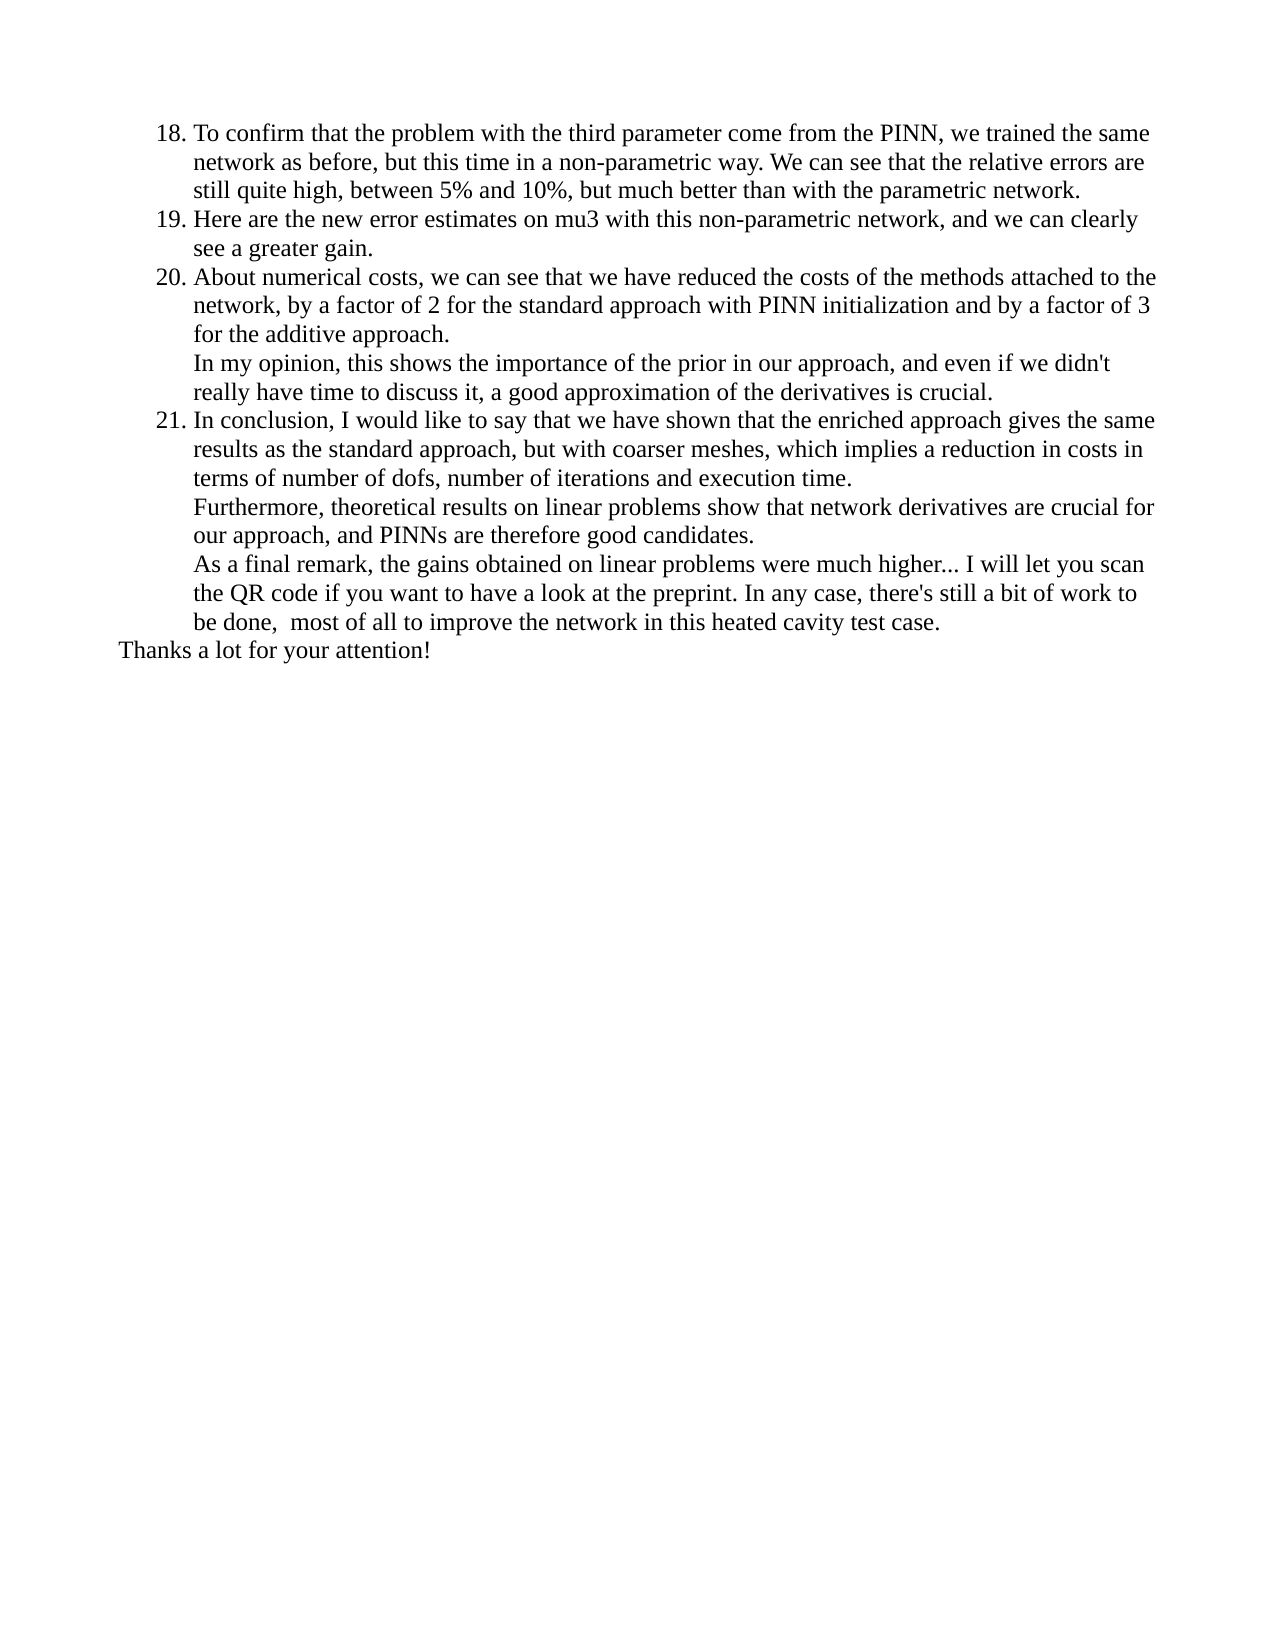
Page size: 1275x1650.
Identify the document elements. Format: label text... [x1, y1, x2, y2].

text Thanks a lot for your attention! [118, 636, 1157, 664]
list To confirm that the problem with the third parameter come from the PINN, we trained the same network as before, but this time in a non-parametric way. We can see that the relative errors are still quite high, between 5% and 10%, but much better than with the parametric network. [156, 118, 1157, 204]
list About numerical costs, we can see that we have reduced the costs of the methods attached to the network, by a factor of 2 for the standard approach with PINN initialization and by a factor of 3 for the additive approach. In my opinion, this shows the importance of the prior in our approach, and even if we didn't really have time to discuss it, a good approximation of the derivatives is crucial. [156, 262, 1157, 406]
list In conclusion, I would like to say that we have shown that the enriched approach gives the same results as the standard approach, but with coarser meshes, which implies a reduction in costs in terms of number of dofs, number of iterations and execution time. Furthermore, theoretical results on linear problems show that network derivatives are crucial for our approach, and PINNs are therefore good candidates. As a final remark, the gains obtained on linear problems were much higher... I will let you scan the QR code if you want to have a look at the preprint. In any case, there's still a bit of work to be done, most of all to improve the network in this heated cavity test case. [156, 406, 1157, 636]
list Here are the new error estimates on mu3 with this non-parametric network, and we can clearly see a greater gain. [156, 204, 1157, 262]
